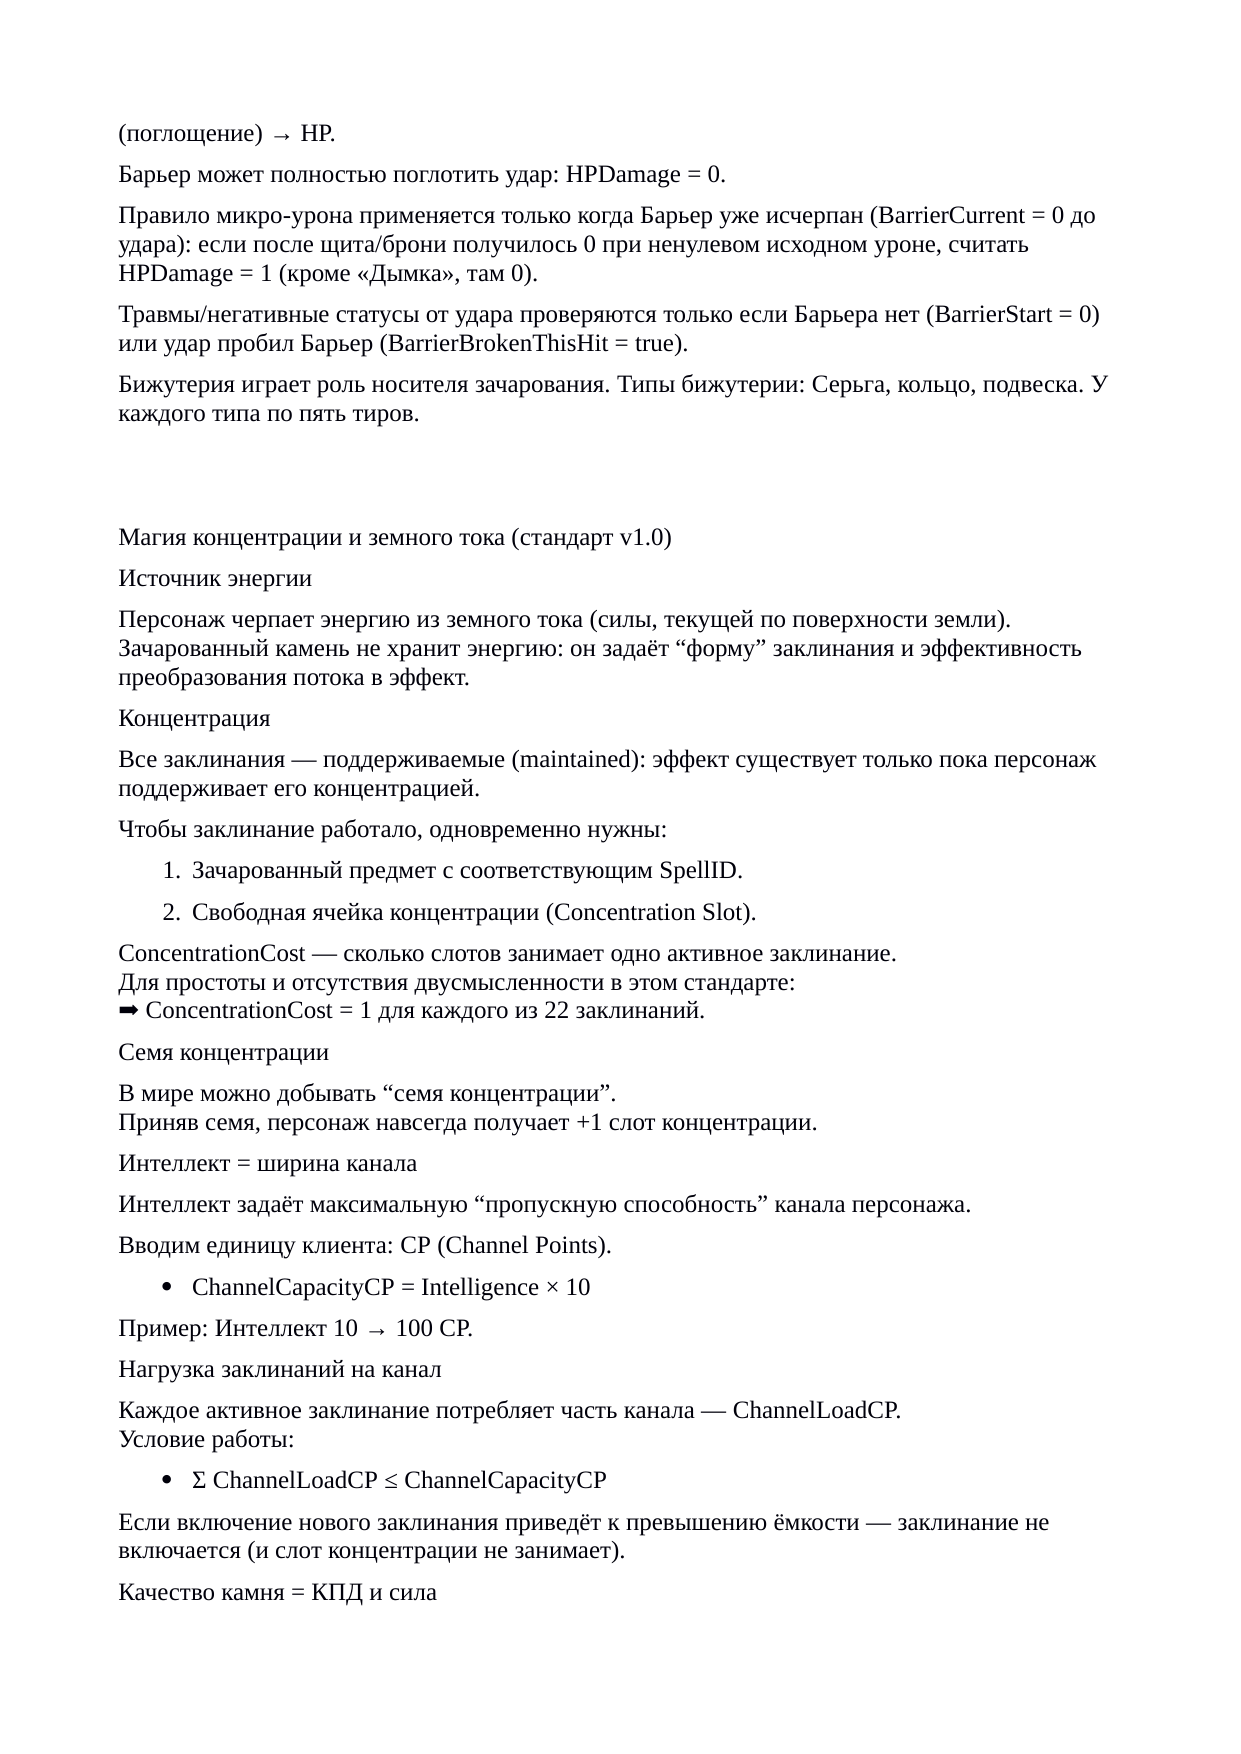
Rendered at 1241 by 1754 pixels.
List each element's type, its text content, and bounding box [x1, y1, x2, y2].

text Магия концентрации и земного тока (стандарт v1.0) [118, 522, 1122, 551]
text Интеллект задаёт максимальную “пропускную способность” канала персонажа. [118, 1189, 1122, 1218]
text Бижутерия играет роль носителя зачарования. Типы бижутерии: Серьга, кольцо, подвеска. У каждого типа по пять тиров. [118, 369, 1122, 427]
list Зачарованный предмет с соответствующим SpellID. [162, 856, 1122, 884]
text ConcentrationCost — сколько слотов занимает одно активное заклинание. Для простоты и отсутствия двусмысленности в этом стандарте: ➡️ ConcentrationCost = 1 для каждого из 22 заклинаний. [118, 938, 1122, 1024]
text Если включение нового заклинания приведёт к превышению ёмкости — заклинание не включается (и слот концентрации не занимает). [118, 1507, 1122, 1564]
text Персонаж черпает энергию из земного тока (силы, текущей по поверхности земли). Зачарованный камень не хранит энергию: он задаёт “форму” заклинания и эффективность преобразования потока в эффект. [118, 604, 1122, 691]
text Нагрузка заклинаний на канал [118, 1354, 1122, 1383]
text Правило микро‑урона применяется только когда Барьер уже исчерпан (BarrierCurrent = 0 до удара): если после щита/брони получилось 0 при ненулевом исходном уроне, считать HPDamage = 1 (кроме «Дымка», там 0). [118, 201, 1122, 287]
text В мире можно добывать “семя концентрации”. Приняв семя, персонаж навсегда получает +1 слот концентрации. [118, 1078, 1122, 1136]
text Все заклинания — поддерживаемые (maintained): эффект существует только пока персонаж поддерживает его концентрацией. [118, 744, 1122, 802]
text Качество камня = КПД и сила [118, 1577, 1122, 1606]
text Интеллект = ширина канала [118, 1148, 1122, 1177]
text Пример: Интеллект 10 → 100 CP. [118, 1313, 1122, 1342]
text Барьер может полностью поглотить удар: HPDamage = 0. [118, 159, 1122, 188]
text Каждое активное заклинание потребляет часть канала — ChannelLoadCP. Условие работы: [118, 1396, 1122, 1453]
text Источник энергии [118, 563, 1122, 592]
text Чтобы заклинание работало, одновременно нужны: [118, 814, 1122, 843]
list Свободная ячейка концентрации (Concentration Slot). [162, 897, 1122, 926]
list Σ ChannelLoadCP ≤ ChannelCapacityCP [162, 1466, 1122, 1494]
text Семя концентрации [118, 1037, 1122, 1066]
text Вводим единицу клиента: CP (Channel Points). [118, 1231, 1122, 1259]
text Травмы/негативные статусы от удара проверяются только если Барьера нет (BarrierStart = 0) или удар пробил Барьер (BarrierBrokenThisHit = true). [118, 299, 1122, 357]
text Концентрация [118, 703, 1122, 732]
list ChannelCapacityCP = Intelligence × 10 [162, 1272, 1122, 1301]
text (поглощение) → HP. [118, 118, 1122, 147]
